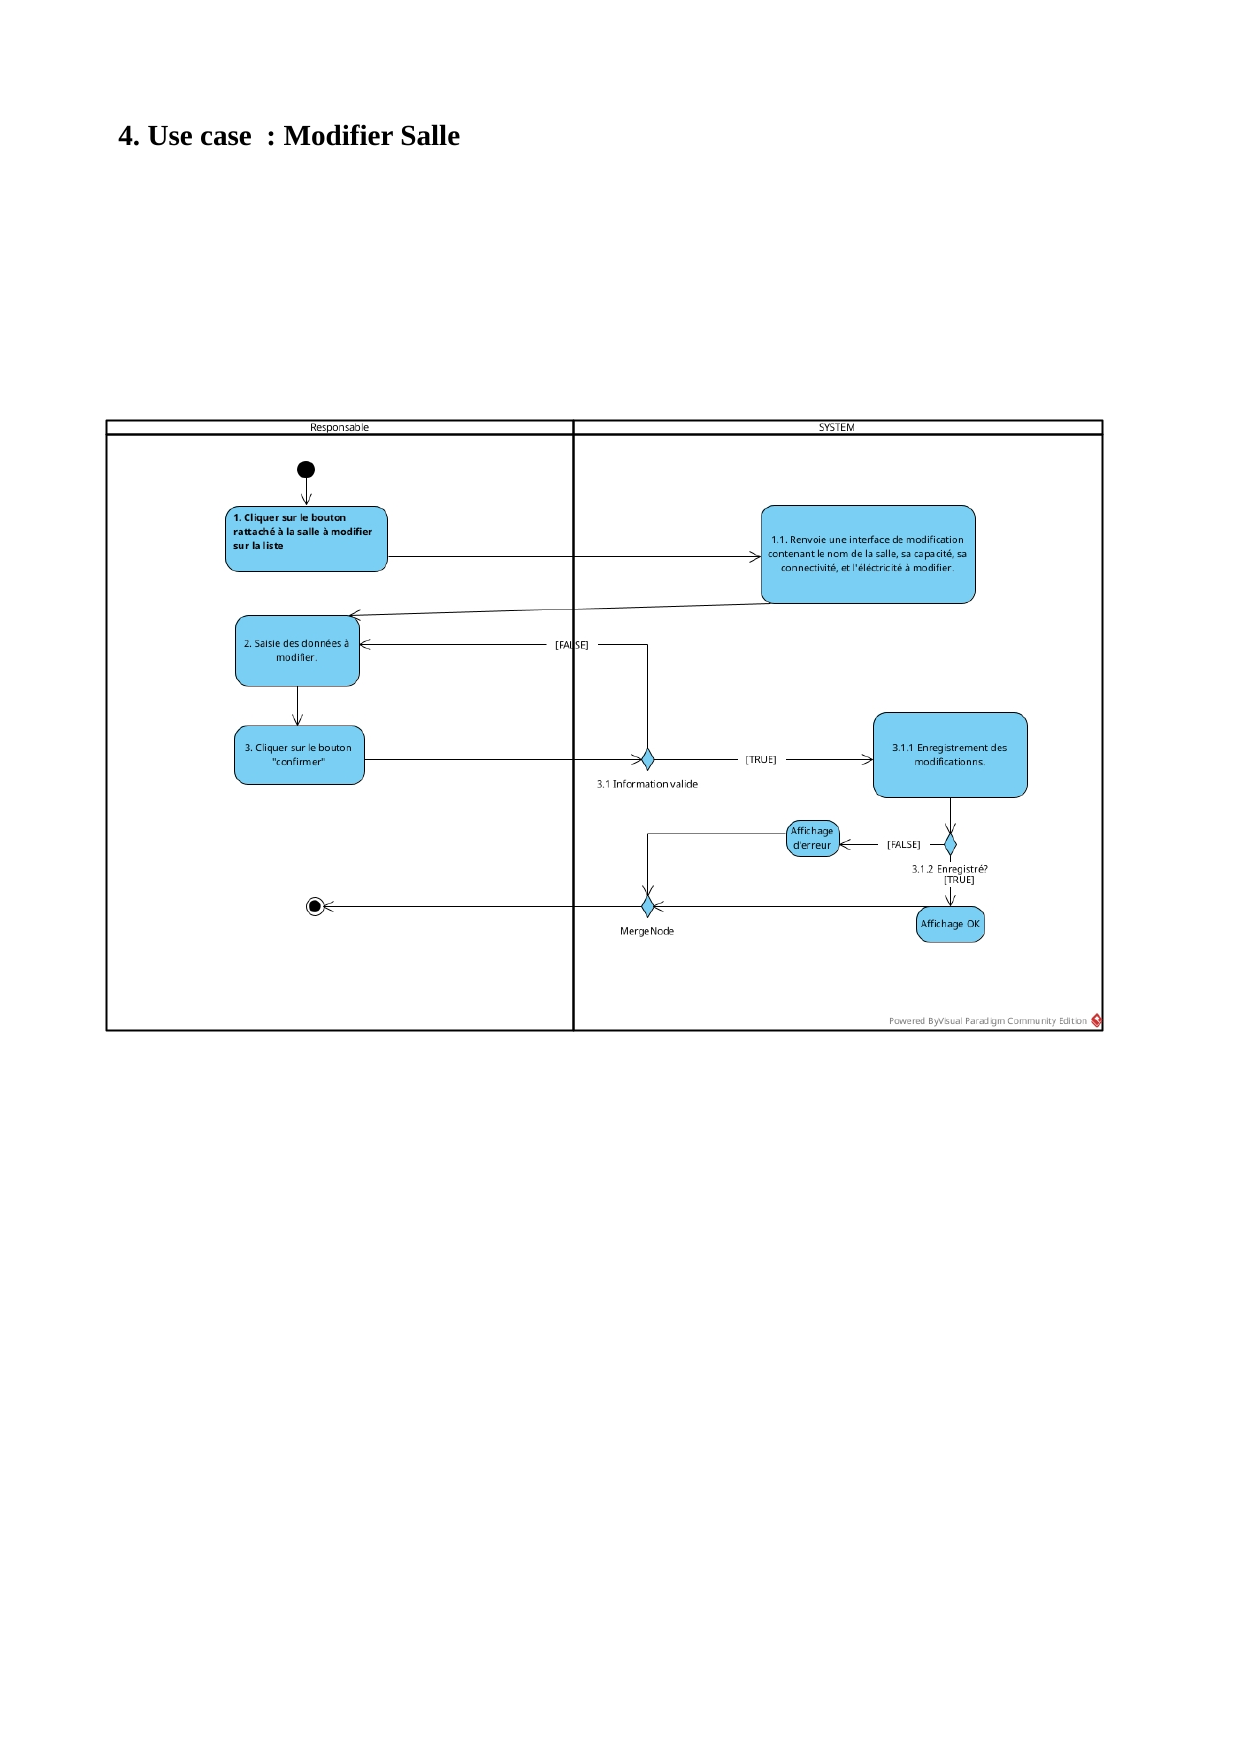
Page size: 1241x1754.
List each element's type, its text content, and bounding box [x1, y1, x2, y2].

text 4. Use case : Modifier Salle [118, 118, 1122, 152]
picture [102, 416, 1107, 1035]
